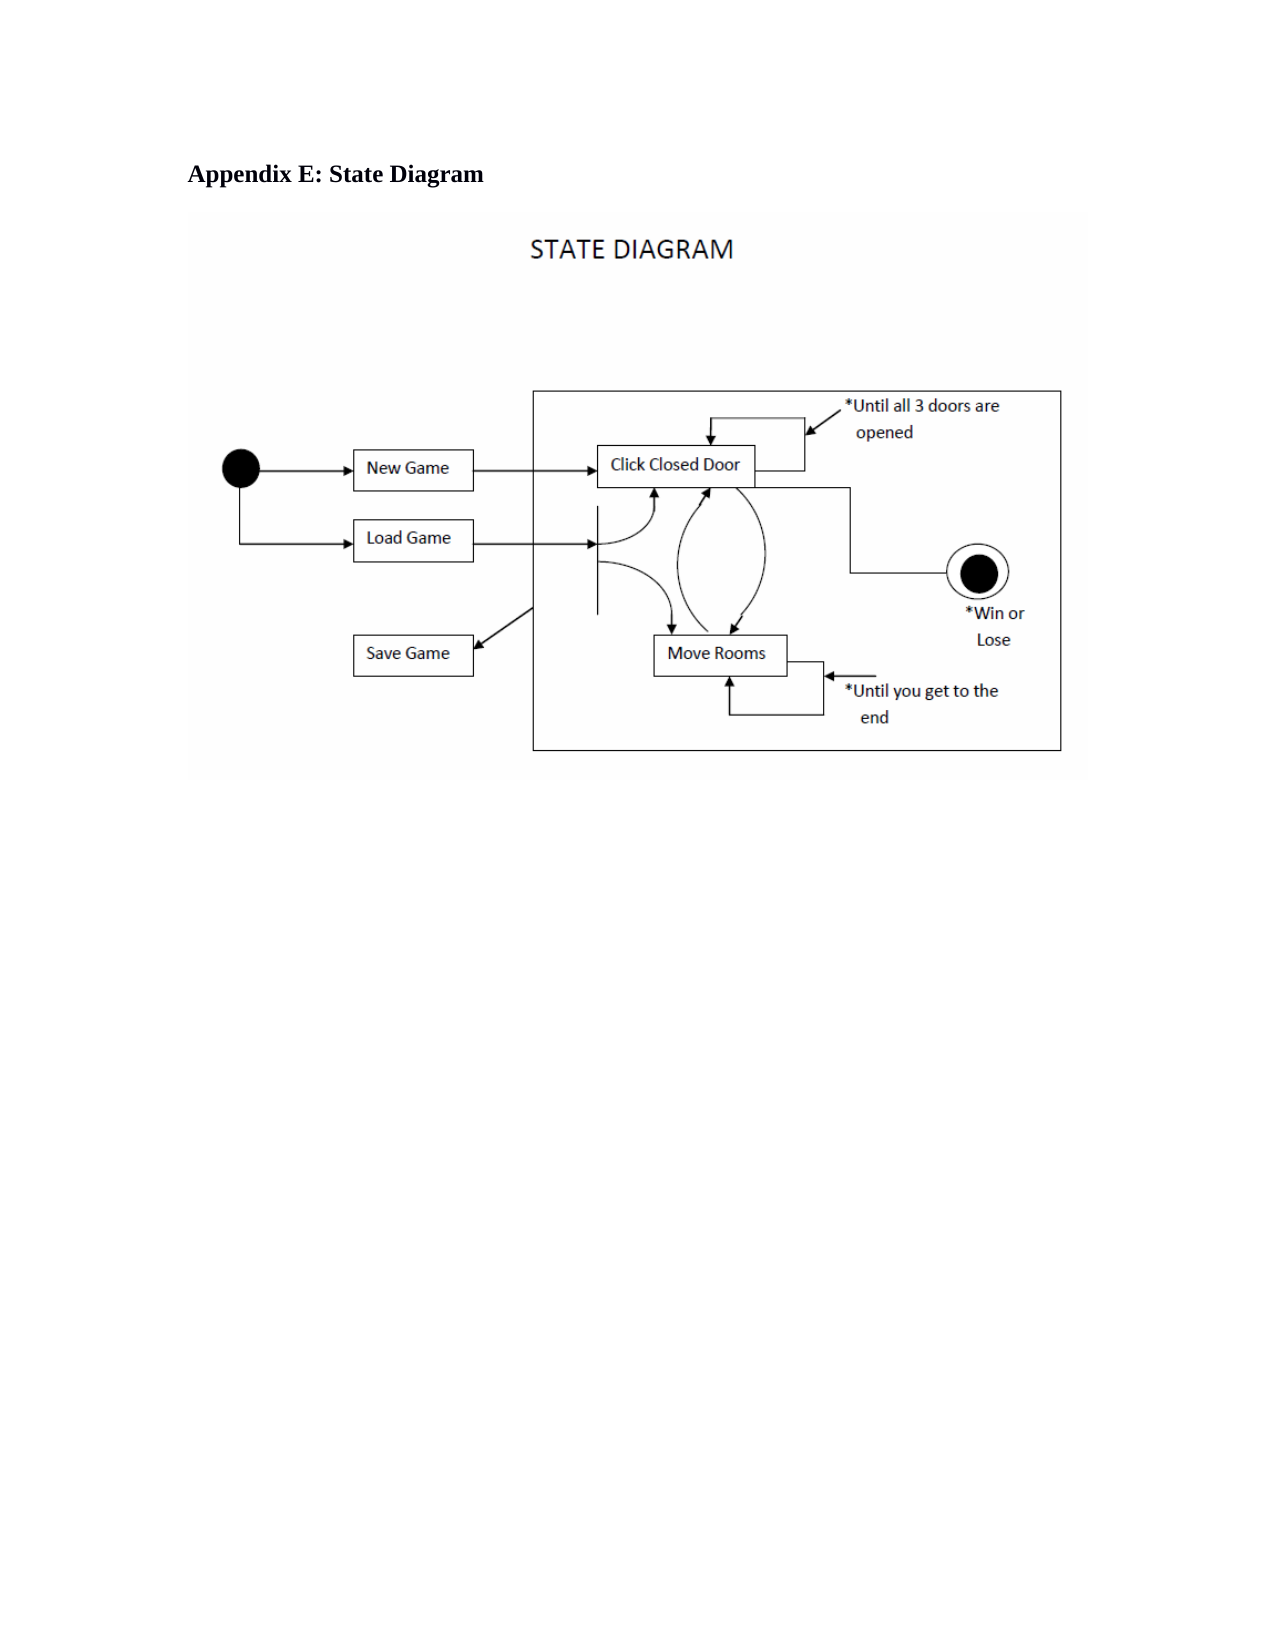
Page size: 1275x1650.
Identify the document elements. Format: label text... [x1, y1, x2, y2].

text Appendix E: State Diagram [187, 162, 1087, 187]
picture [187, 212, 1088, 780]
